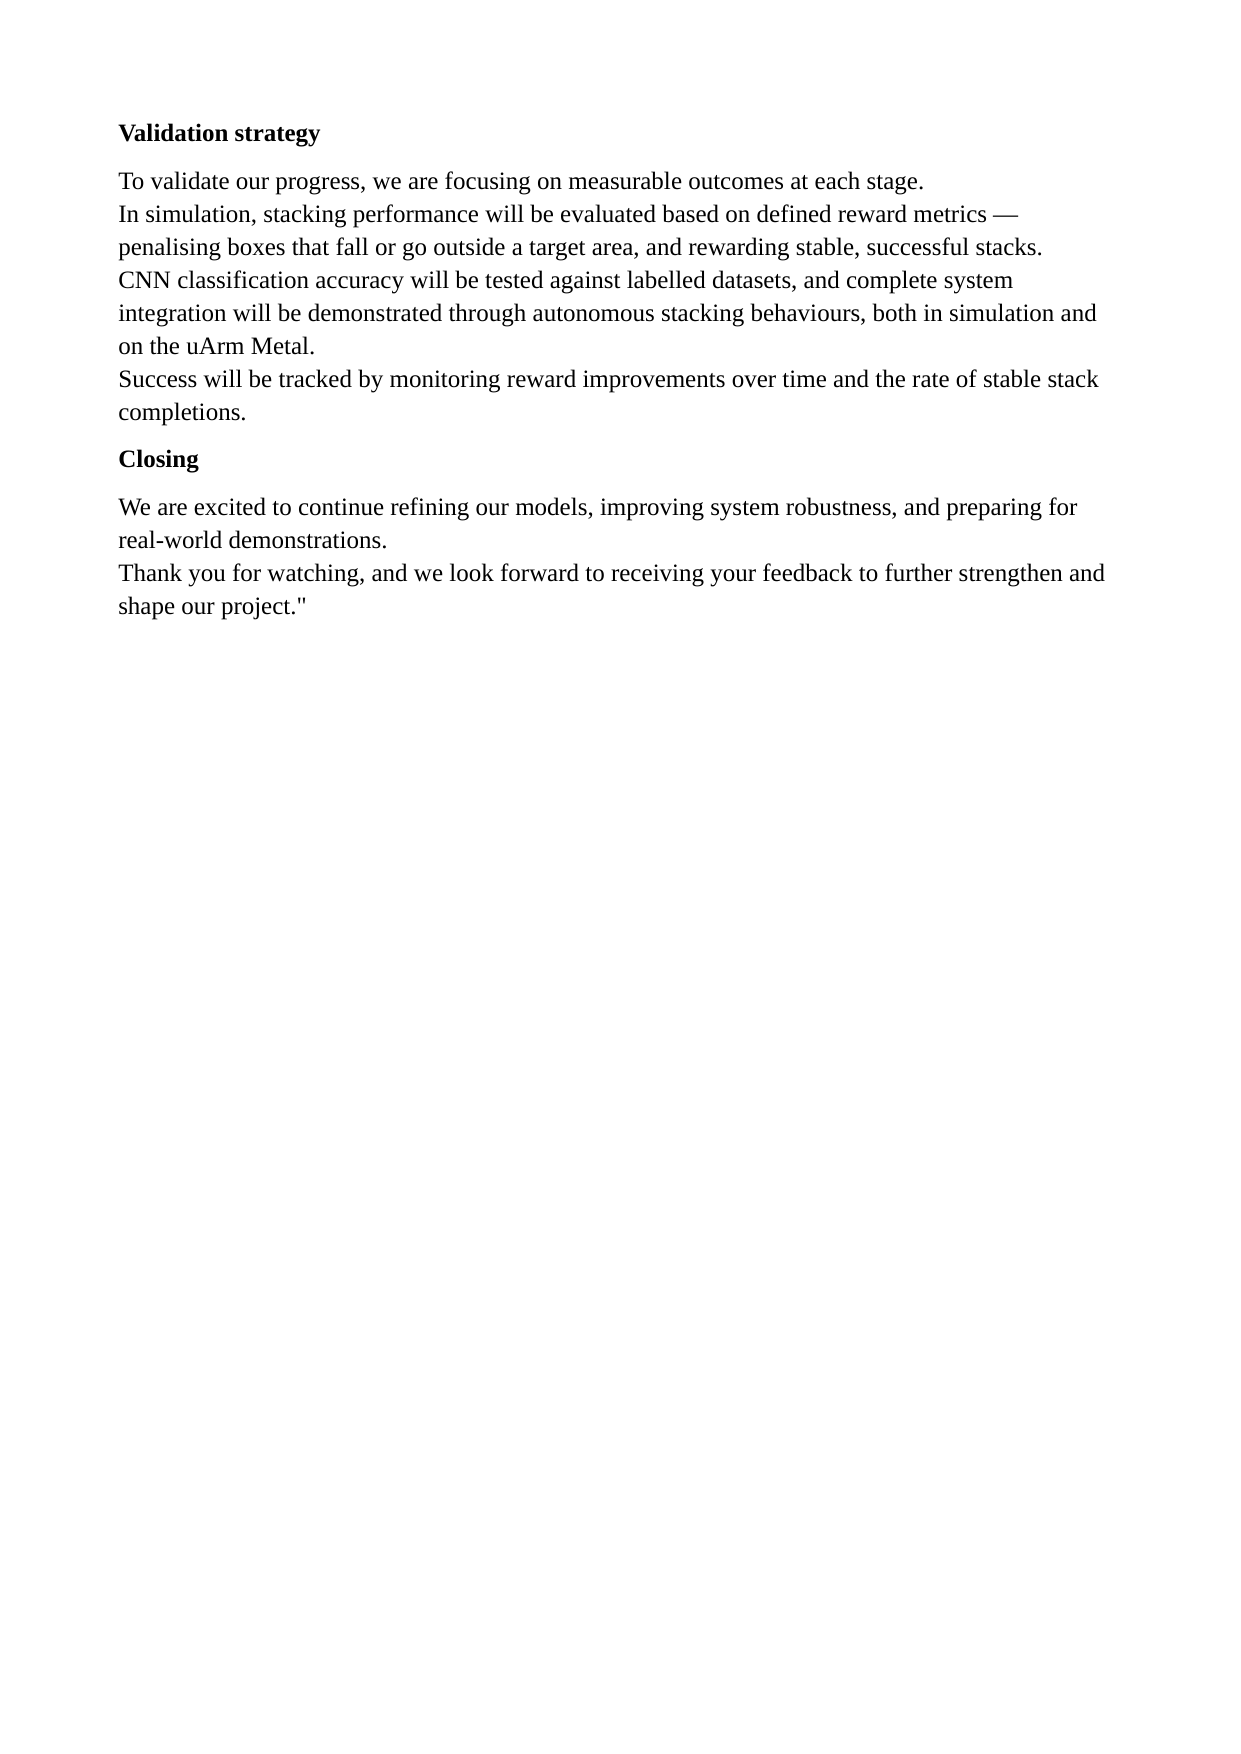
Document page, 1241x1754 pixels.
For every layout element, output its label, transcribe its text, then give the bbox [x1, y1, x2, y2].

text Validation strategy [118, 118, 1122, 147]
text We are excited to continue refining our models, improving system robustness, and preparing for real-world demonstrations. Thank you for watching, and we look forward to receiving your feedback to further strengthen and shape our project." [118, 492, 1122, 620]
text Closing [118, 444, 1122, 473]
text To validate our progress, we are focusing on measurable outcomes at each stage. In simulation, stacking performance will be evaluated based on defined reward metrics — penalising boxes that fall or go outside a target area, and rewarding stable, successful stacks. CNN classification accuracy will be tested against labelled datasets, and complete system integration will be demonstrated through autonomous stacking behaviours, both in simulation and on the uArm Metal. Success will be tracked by monitoring reward improvements over time and the rate of stable stack completions. [118, 166, 1122, 426]
